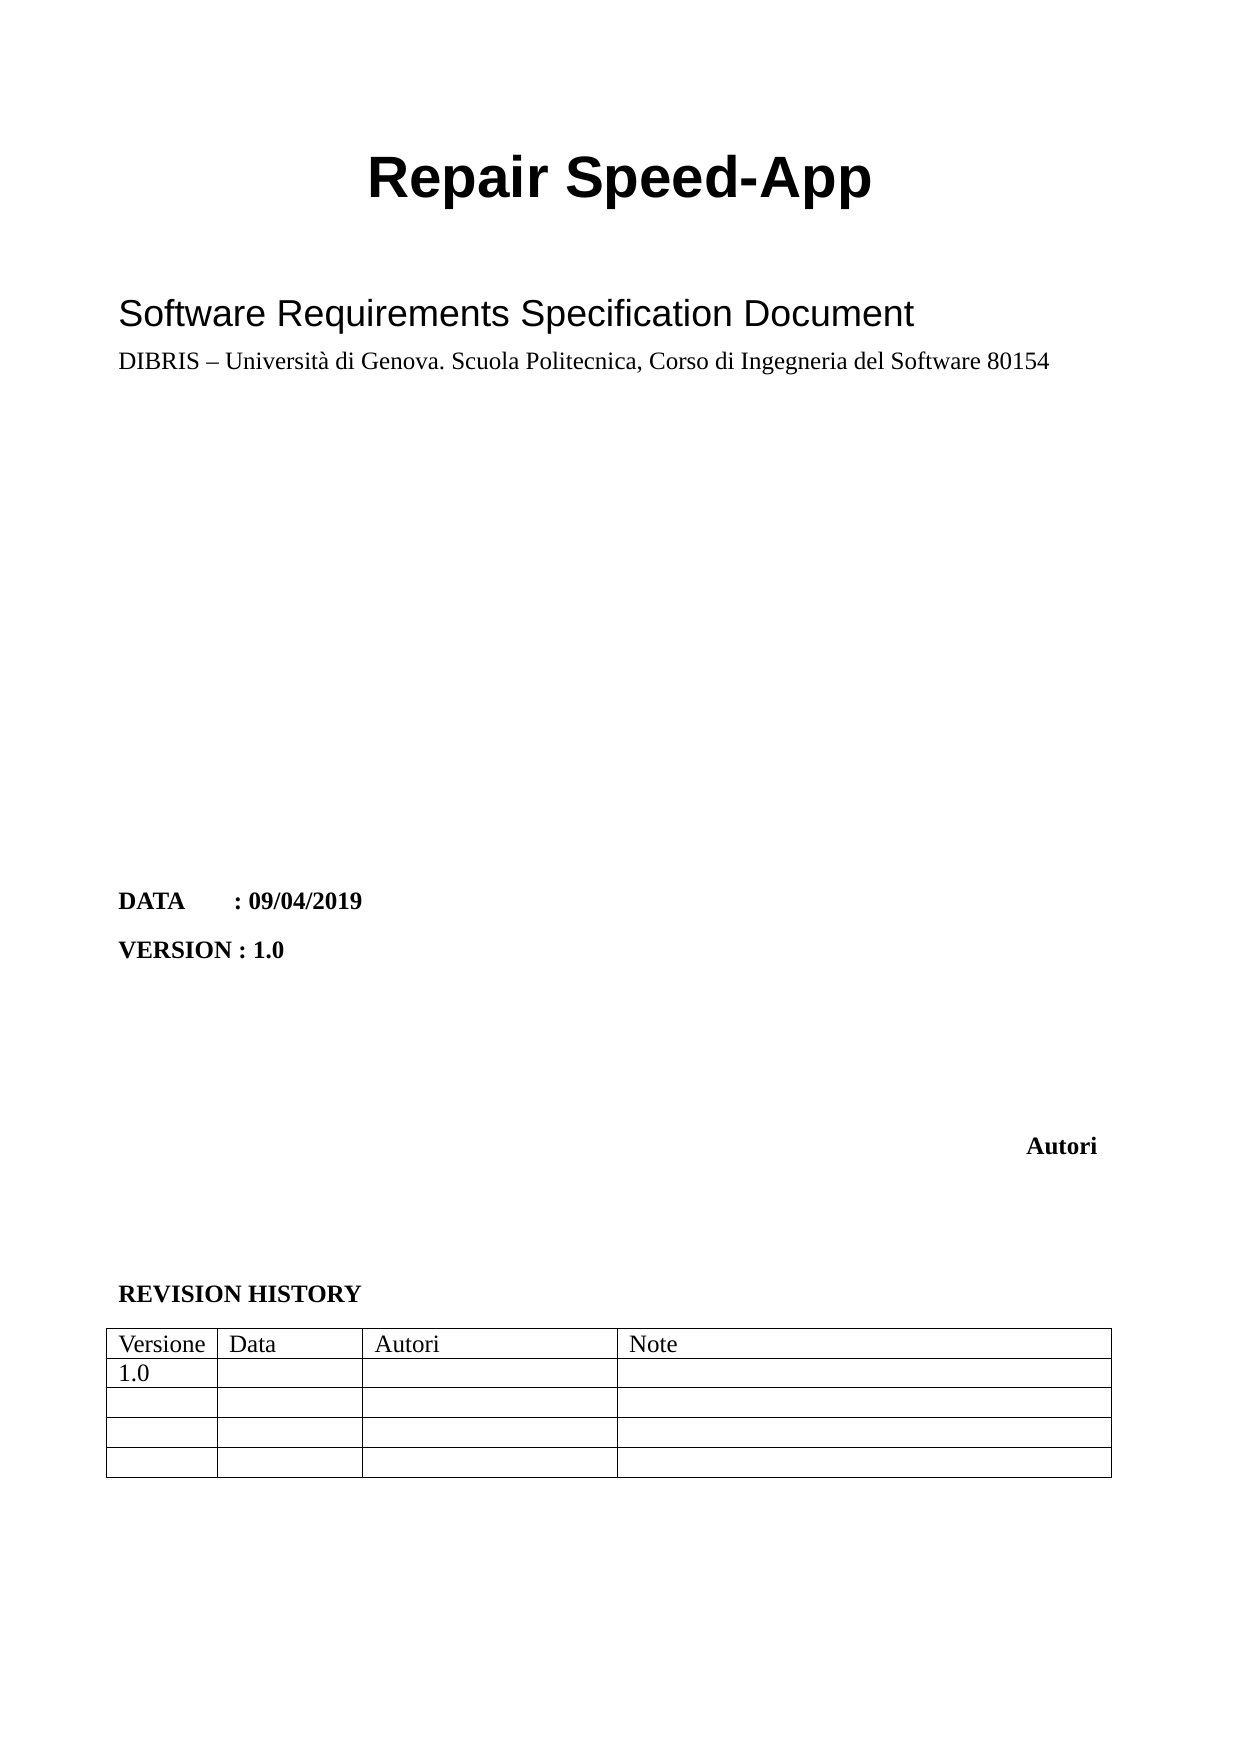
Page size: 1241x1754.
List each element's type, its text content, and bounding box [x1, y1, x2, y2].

text Autori [118, 1131, 1122, 1160]
table_header Autori [363, 1329, 617, 1357]
table_cell [218, 1448, 362, 1477]
table_header Versione [107, 1329, 217, 1357]
table_cell [363, 1448, 617, 1477]
text Software Requirements Specification Document [118, 291, 1122, 334]
table_cell 1.0 [107, 1359, 217, 1387]
text DIBRIS – Università di Genova. Scuola Politecnica, Corso di Ingegneria del Software 80154 [118, 346, 1122, 375]
table_cell [218, 1418, 362, 1447]
table_cell [218, 1359, 362, 1387]
table_cell [363, 1388, 617, 1417]
table_cell [363, 1418, 617, 1447]
table_cell [107, 1388, 217, 1417]
text DATA : 09/04/2019 [118, 886, 1122, 915]
text REVISION HISTORY [118, 1279, 1122, 1307]
table_cell [618, 1418, 1111, 1447]
text Repair Speed-App [118, 143, 1122, 210]
table_header Note [618, 1329, 1111, 1357]
text VERSION : 1.0 [118, 935, 1122, 964]
table_header Data [218, 1329, 362, 1357]
table_cell [618, 1359, 1111, 1387]
table_cell [363, 1359, 617, 1387]
table_cell [618, 1388, 1111, 1417]
table_cell [107, 1418, 217, 1447]
table_cell [218, 1388, 362, 1417]
table_cell [107, 1448, 217, 1477]
table_cell [618, 1448, 1111, 1477]
